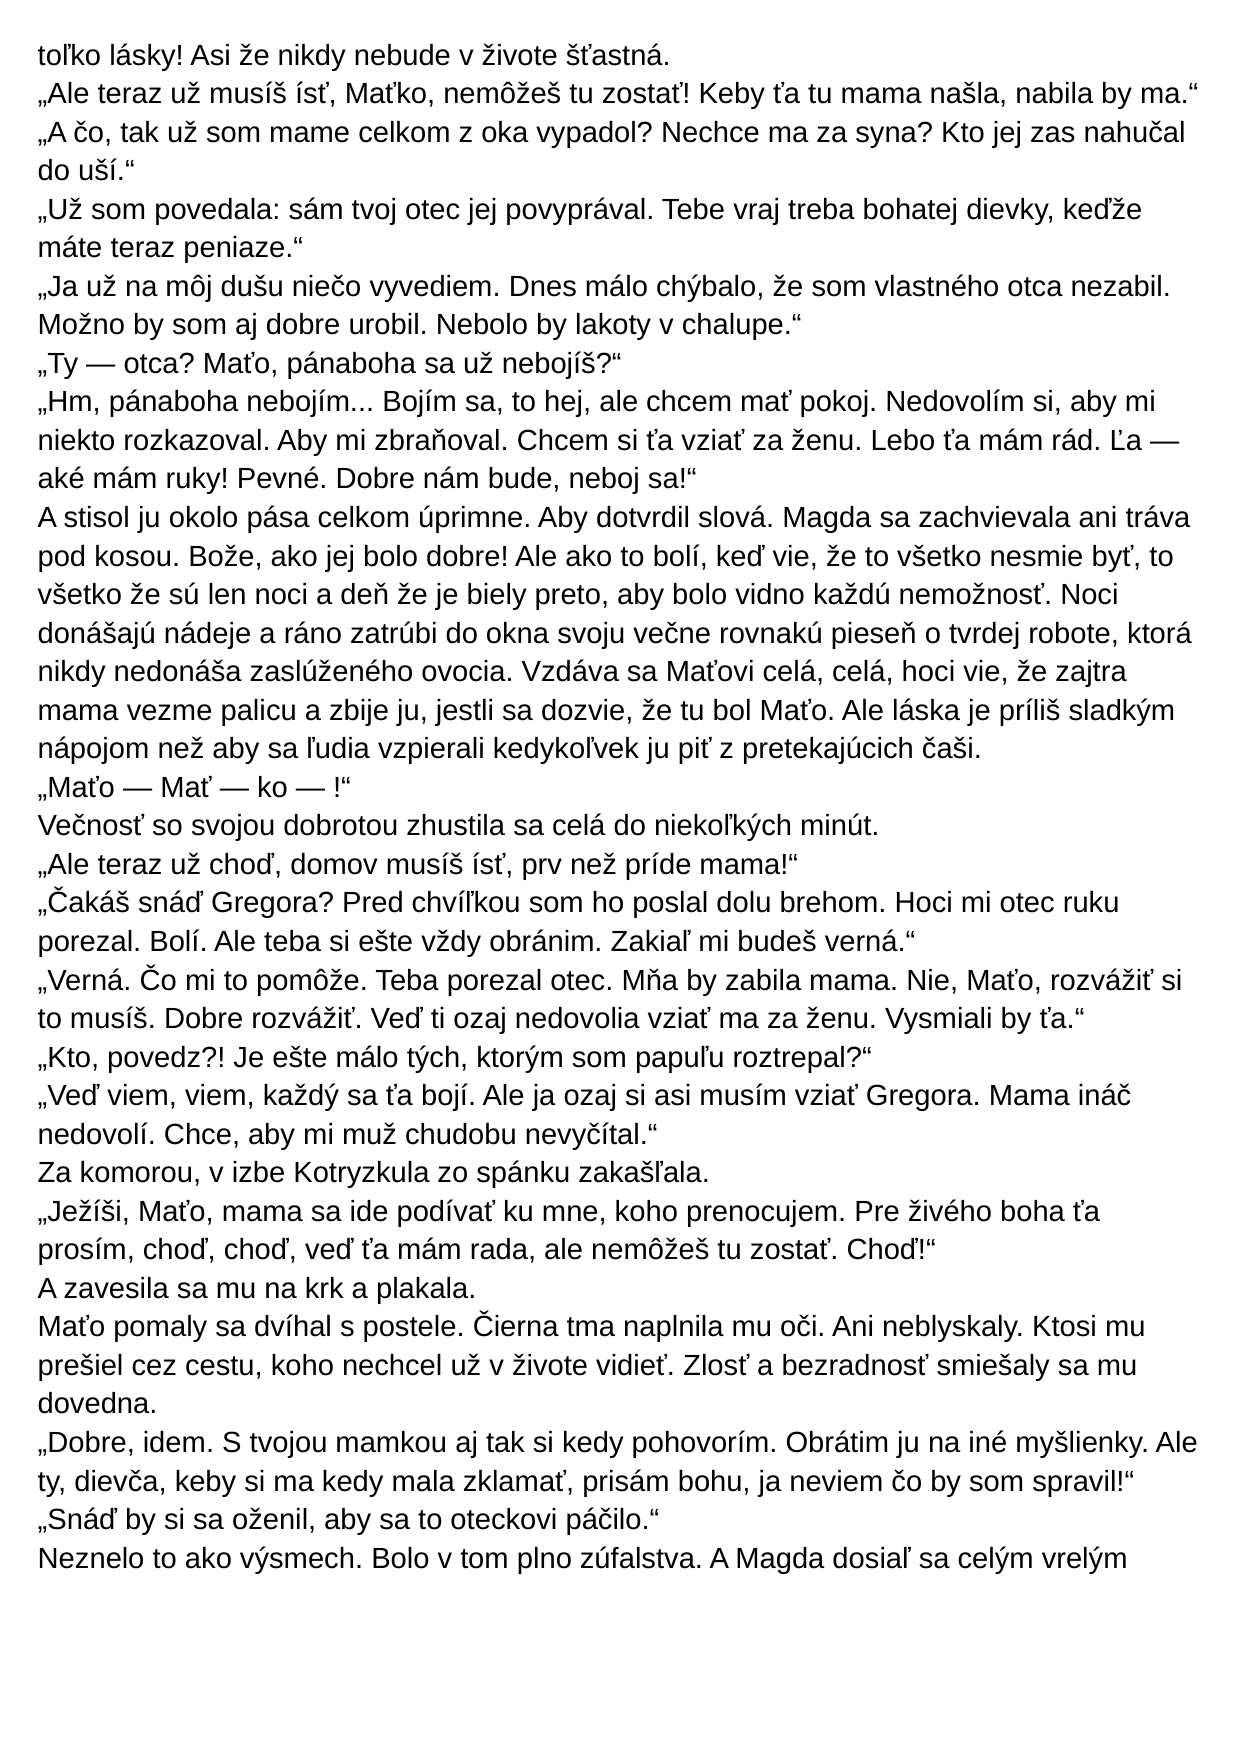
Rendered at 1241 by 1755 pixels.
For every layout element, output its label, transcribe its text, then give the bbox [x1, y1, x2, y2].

text „Kto, povedz?! Je ešte málo tých, ktorým som papuľu roztrepal?“ [37, 1039, 1203, 1073]
text „Ale teraz už musíš ísť, Maťko, nemôžeš tu zostať! Keby ťa tu mama našla, nabila by ma.“ [37, 76, 1203, 109]
text Neznelo to ako výsmech. Bolo v tom plno zúfalstva. A Magda dosiaľ sa celým vrelým [37, 1541, 1203, 1574]
text „Ale teraz už choď, domov musíš ísť, prv než príde mama!“ [37, 847, 1203, 880]
text „Čakáš snáď Gregora? Pred chvíľkou som ho poslal dolu brehom. Hoci mi otec ruku porezal. Bolí. Ale teba si ešte vždy obránim. Zakiaľ mi budeš verná.“ [37, 885, 1203, 957]
text A stisol ju okolo pása celkom úprimne. Aby dotvrdil slová. Magda sa zachvievala ani tráva pod kosou. Bože, ako jej bolo dobre! Ale ako to bolí, keď vie, že to všetko nesmie byť, to všetko že sú len noci a deň že je biely preto, aby bolo vidno každú nemožnosť. Noci donášajú nádeje a ráno zatrúbi do okna svoju večne rovnakú pieseň o tvrdej robote, ktorá nikdy nedonáša zaslúženého ovocia. Vzdáva sa Maťovi celá, celá, hoci vie, že zajtra mama vezme palicu a zbije ju, jestli sa dozvie, že tu bol Maťo. Ale láska je príliš sladkým nápojom než aby sa ľudia vzpierali kedykoľvek ju piť z pretekajúcich čaši. [37, 500, 1203, 765]
text toľko lásky! Asi že nikdy nebude v živote šťastná. [37, 37, 1203, 71]
text „Maťo — Mať — ko — !“ [37, 770, 1203, 803]
text „Ty — otca? Maťo, pánaboha sa už nebojíš?“ [37, 346, 1203, 379]
text „Dobre, idem. S tvojou mamkou aj tak si kedy pohovorím. Obrátim ju na iné myšlienky. Ale ty, dievča, keby si ma kedy mala zklamať, prisám bohu, ja neviem čo by som spravil!“ [37, 1425, 1203, 1497]
text „A čo, tak už som mame celkom z oka vypadol? Nechce ma za syna? Kto jej zas nahučal do uší.“ [37, 114, 1203, 187]
text „Hm, pánaboha nebojím... Bojím sa, to hej, ale chcem mať pokoj. Nedovolím si, aby mi niekto rozkazoval. Aby mi zbraňoval. Chcem si ťa vziať za ženu. Lebo ťa mám rád. Ľa — aké mám ruky! Pevné. Dobre nám bude, neboj sa!“ [37, 384, 1203, 495]
text Maťo pomaly sa dvíhal s postele. Čierna tma naplnila mu oči. Ani neblyskaly. Ktosi mu prešiel cez cestu, koho nechcel už v živote vidieť. Zlosť a bezradnosť smiešaly sa mu dovedna. [37, 1309, 1203, 1420]
text „Verná. Čo mi to pomôže. Teba porezal otec. Mňa by zabila mama. Nie, Maťo, rozvážiť si to musíš. Dobre rozvážiť. Veď ti ozaj nedovolia vziať ma za ženu. Vysmiali by ťa.“ [37, 962, 1203, 1034]
text „Veď viem, viem, každý sa ťa bojí. Ale ja ozaj si asi musím vziať Gregora. Mama ináč nedovolí. Chce, aby mi muž chudobu nevyčítal.“ [37, 1078, 1203, 1150]
text Za komorou, v izbe Kotryzkula zo spánku zakašľala. [37, 1155, 1203, 1189]
text A zavesila sa mu na krk a plakala. [37, 1271, 1203, 1304]
text „Snáď by si sa oženil, aby sa to oteckovi páčilo.“ [37, 1502, 1203, 1536]
text „Už som povedala: sám tvoj otec jej povyprával. Tebe vraj treba bohatej dievky, keďže máte teraz peniaze.“ [37, 192, 1203, 264]
text „Ja už na môj dušu niečo vyvediem. Dnes málo chýbalo, že som vlastného otca nezabil. Možno by som aj dobre urobil. Nebolo by lakoty v chalupe.“ [37, 269, 1203, 341]
text „Ježíši, Maťo, mama sa ide podívať ku mne, koho prenocujem. Pre živého boha ťa prosím, choď, choď, veď ťa mám rada, ale nemôžeš tu zostať. Choď!“ [37, 1194, 1203, 1266]
text Večnosť so svojou dobrotou zhustila sa celá do niekoľkých minút. [37, 808, 1203, 842]
